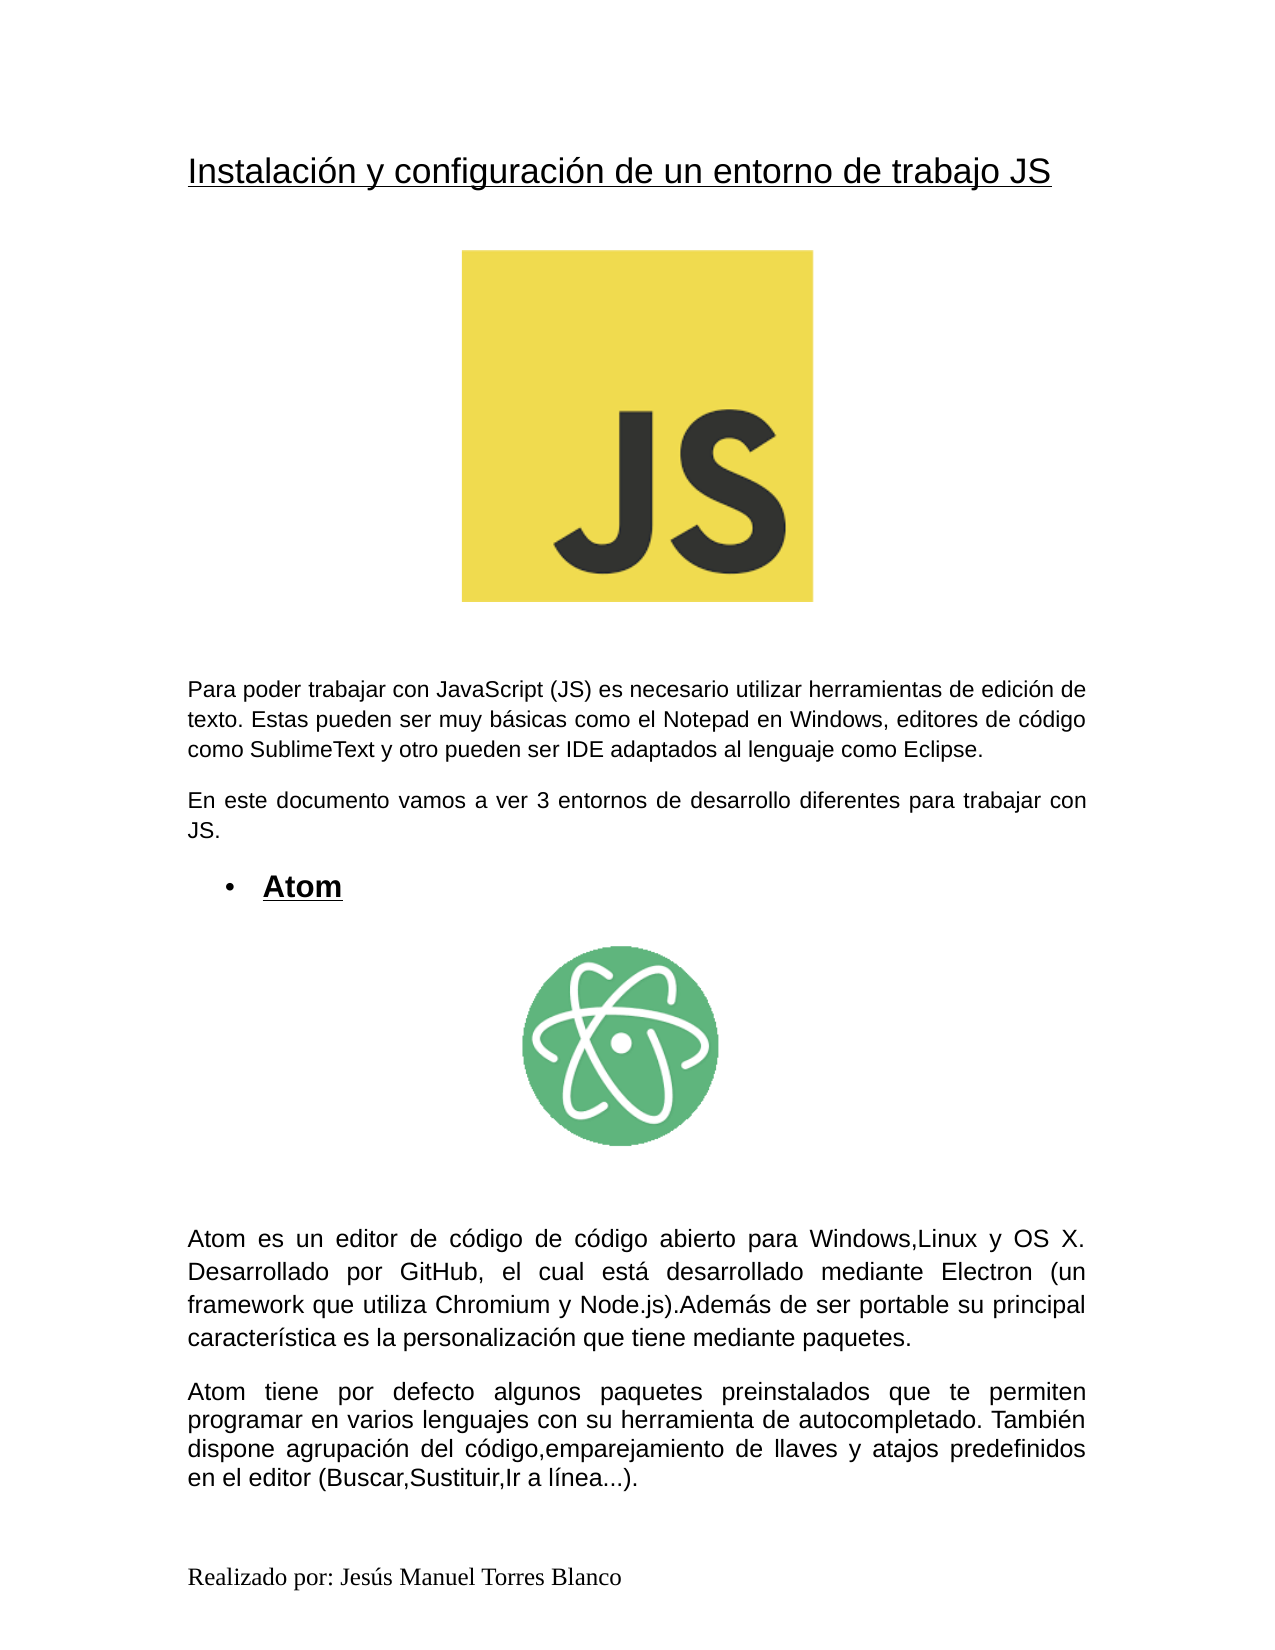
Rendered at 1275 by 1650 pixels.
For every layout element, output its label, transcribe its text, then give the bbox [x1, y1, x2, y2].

list Atom [225, 868, 1087, 904]
text En este documento vamos a ver 3 entornos de desarrollo diferentes para trabajar con JS. [187, 787, 1087, 844]
text Atom tiene por defecto algunos paquetes preinstalados que te permiten programar en varios lenguajes con su herramienta de autocompletado. También dispone agrupación del código,emparejamiento de llaves y atajos predefinidos en el editor (Buscar,Sustituir,Ir a línea...). [187, 1377, 1087, 1492]
picture [461, 250, 814, 602]
text Para poder trabajar con JavaScript (JS) es necesario utilizar herramientas de edición de texto. Estas pueden ser muy básicas como el Notepad en Windows, editores de código como SublimeText y otro pueden ser IDE adaptados al lenguaje como Eclipse. [187, 676, 1087, 762]
text Atom es un editor de código de código abierto para Windows,Linux y OS X. Desarrollado por GitHub, el cual está desarrollado mediante Electron (un framework que utiliza Chromium y Node.js).Además de ser portable su principal característica es la personalización que tiene mediante paquetes. [187, 1224, 1087, 1352]
picture [504, 930, 737, 1160]
text Instalación y configuración de un entorno de trabajo JS [187, 150, 1087, 191]
